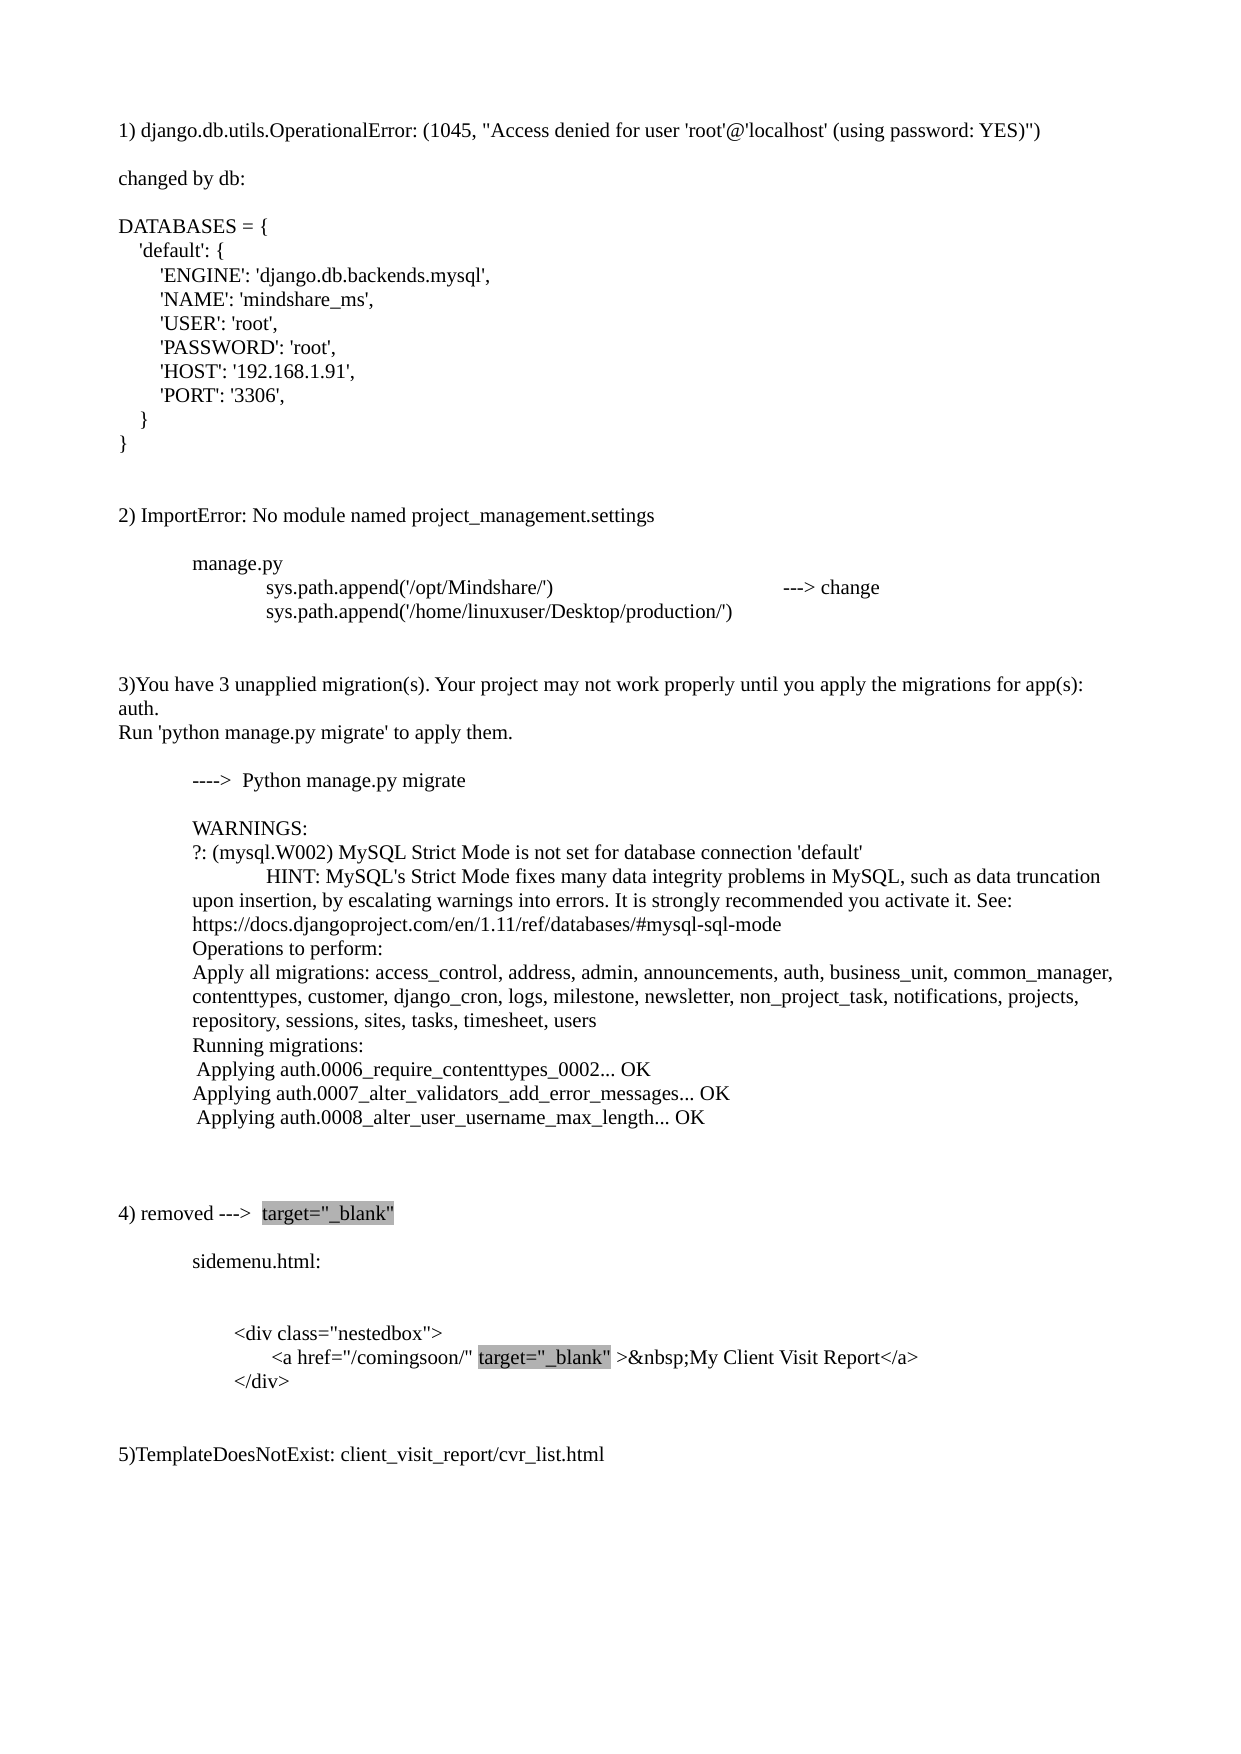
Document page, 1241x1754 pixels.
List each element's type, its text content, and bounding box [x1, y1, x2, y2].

text DATABASES = { [118, 214, 1122, 238]
text </div> [118, 1369, 1122, 1393]
text Applying auth.0008_alter_user_username_max_length... OK [118, 1105, 1122, 1129]
text 'ENGINE': 'django.db.backends.mysql', [118, 262, 1122, 287]
text } [118, 407, 1122, 431]
text changed by db: [118, 166, 1122, 190]
text Running migrations: [118, 1032, 1122, 1057]
text manage.py [118, 551, 1122, 575]
text 'PORT': '3306', [118, 383, 1122, 407]
text HINT: MySQL's Strict Mode fixes many data integrity problems in MySQL, such as data truncation upon insertion, by escalating warnings into errors. It is strongly recommended you activate it. See: https://docs.djangoproject.com/en/1.11/ref/databases/#mysql-sql-mode [118, 864, 1122, 936]
text 1) django.db.utils.OperationalError: (1045, "Access denied for user 'root'@'localhost' (using password: YES)") [118, 118, 1122, 142]
text 'USER': 'root', [118, 311, 1122, 335]
text Apply all migrations: access_control, address, admin, announcements, auth, business_unit, common_manager, contenttypes, customer, django_cron, logs, milestone, newsletter, non_project_task, notifications, projects, repository, sessions, sites, tasks, timesheet, users [118, 960, 1122, 1032]
text 'PASSWORD': 'root', [118, 335, 1122, 359]
text 5)TemplateDoesNotExist: client_visit_report/cvr_list.html [118, 1442, 1122, 1466]
text sys.path.append('/home/linuxuser/Desktop/production/') [118, 599, 1122, 623]
text Operations to perform: [118, 936, 1122, 960]
text 4) removed ---> target="_blank" [118, 1201, 1122, 1225]
text ----> Python manage.py migrate [118, 768, 1122, 792]
text Applying auth.0007_alter_validators_add_error_messages... OK [118, 1081, 1122, 1105]
text <a href="/comingsoon/" target="_blank" >&nbsp;My Client Visit Report</a> [118, 1345, 1122, 1369]
text ?: (mysql.W002) MySQL Strict Mode is not set for database connection 'default' [118, 840, 1122, 864]
text 2) ImportError: No module named project_management.settings [118, 503, 1122, 527]
text Applying auth.0006_require_contenttypes_0002... OK [118, 1057, 1122, 1081]
text 'default': { [118, 238, 1122, 262]
text 'NAME': 'mindshare_ms', [118, 287, 1122, 311]
text sys.path.append('/opt/Mindshare/') ---> change [118, 575, 1122, 599]
text sidemenu.html: [118, 1249, 1122, 1273]
text 3)You have 3 unapplied migration(s). Your project may not work properly until you apply the migrations for app(s): auth. [118, 672, 1122, 720]
text Run 'python manage.py migrate' to apply them. [118, 720, 1122, 744]
text <div class="nestedbox"> [118, 1321, 1122, 1345]
text WARNINGS: [118, 816, 1122, 840]
text } [118, 431, 1122, 455]
text 'HOST': '192.168.1.91', [118, 359, 1122, 383]
